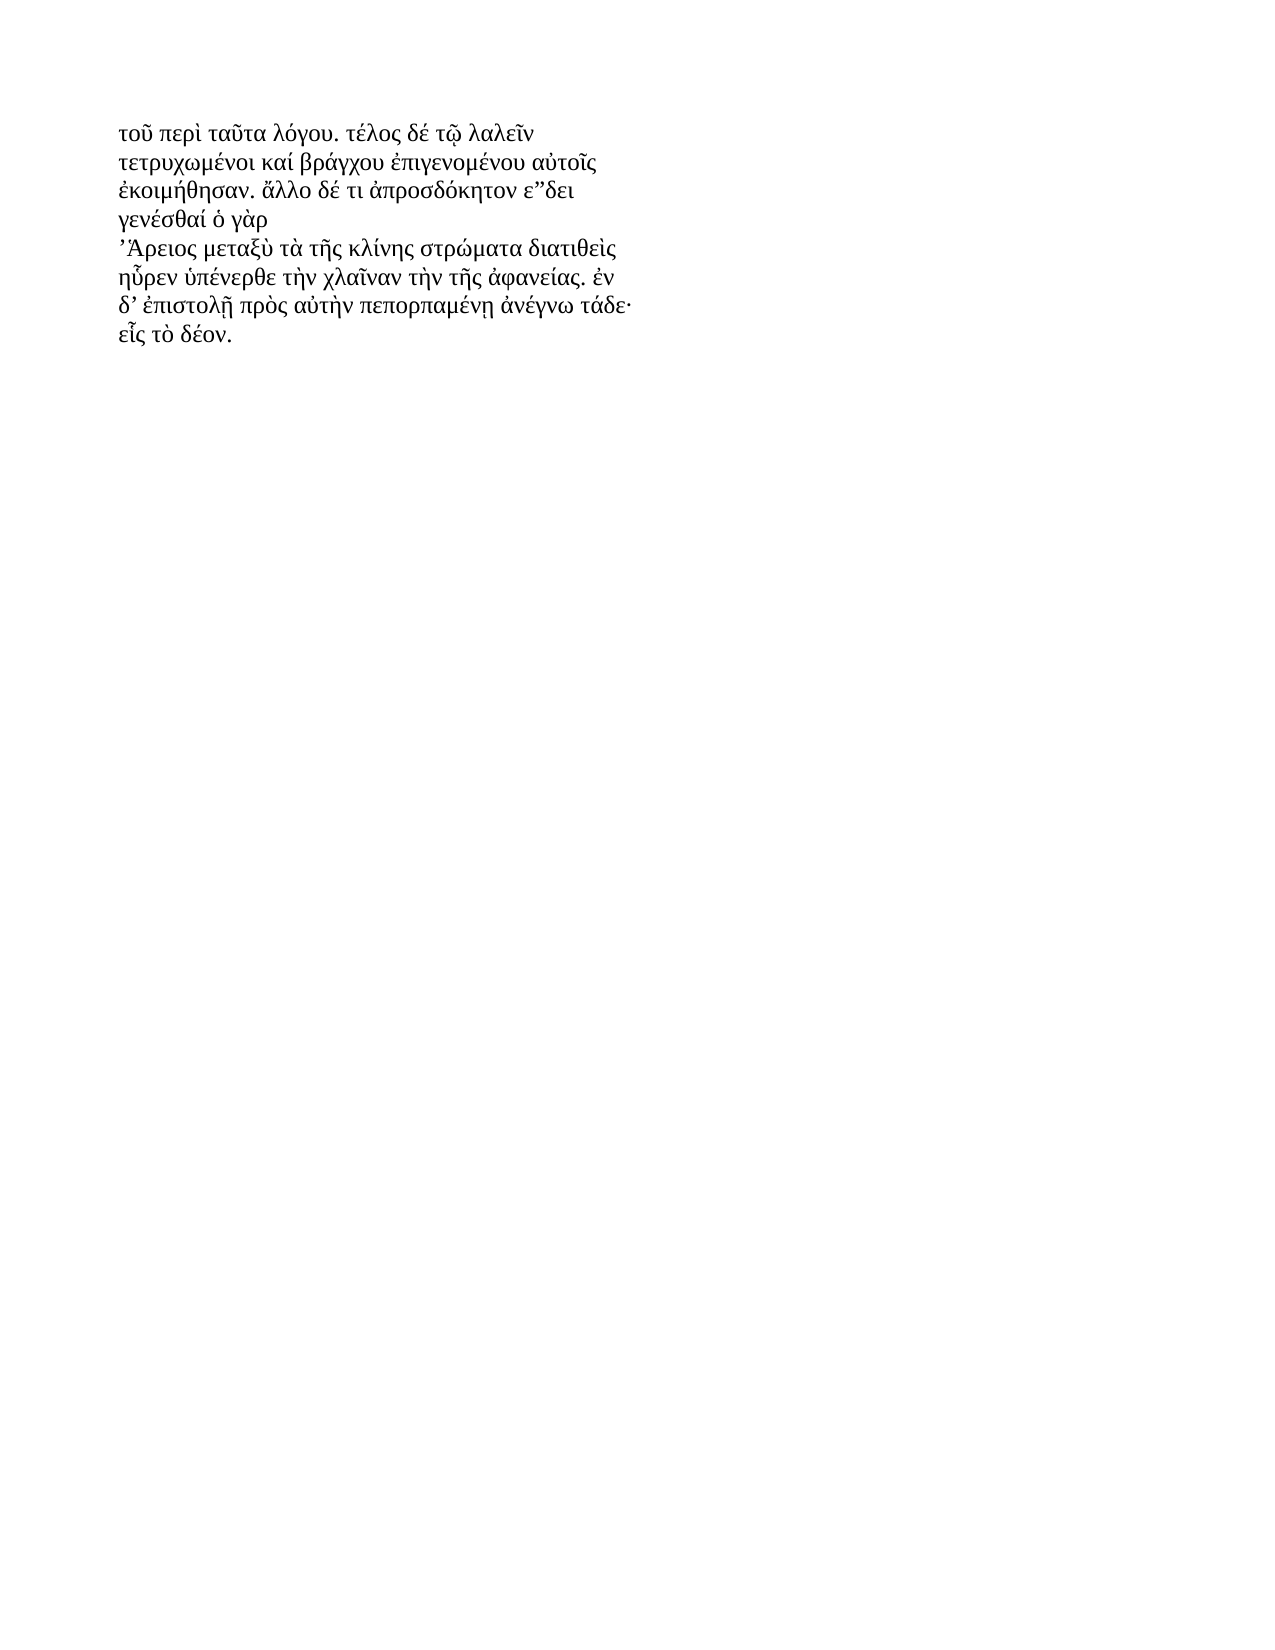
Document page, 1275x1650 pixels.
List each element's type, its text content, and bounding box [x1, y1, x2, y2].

table_cell τοῦ περὶ ταῦτα λόγου. τέλος δέ τῷ λαλεῖν τετρυχωμένοι καί βράγχου ἐπιγενομένου αὐτοῖς ἐκοιμήθησαν. ἄλλο δέ τι ἀπροσδόκητον ε”δει γενέσθαί ὁ γὰρ ’Ἁρειος μεταξὺ τὰ τῆς κλίνης στρώματα διατιθεὶς ηὗρεν ὑπένερθε τὴν χλαῖναν τὴν τῆς ἀφανείας. ἐν δ’ ἐπιστολῇ πρὸς αὐτὴν πεπορπαμένῃ ἀνέγνω τάδε· εἷς τὸ δέον. [118, 118, 637, 348]
table_cell [118, 348, 637, 592]
table_cell [637, 348, 1157, 592]
